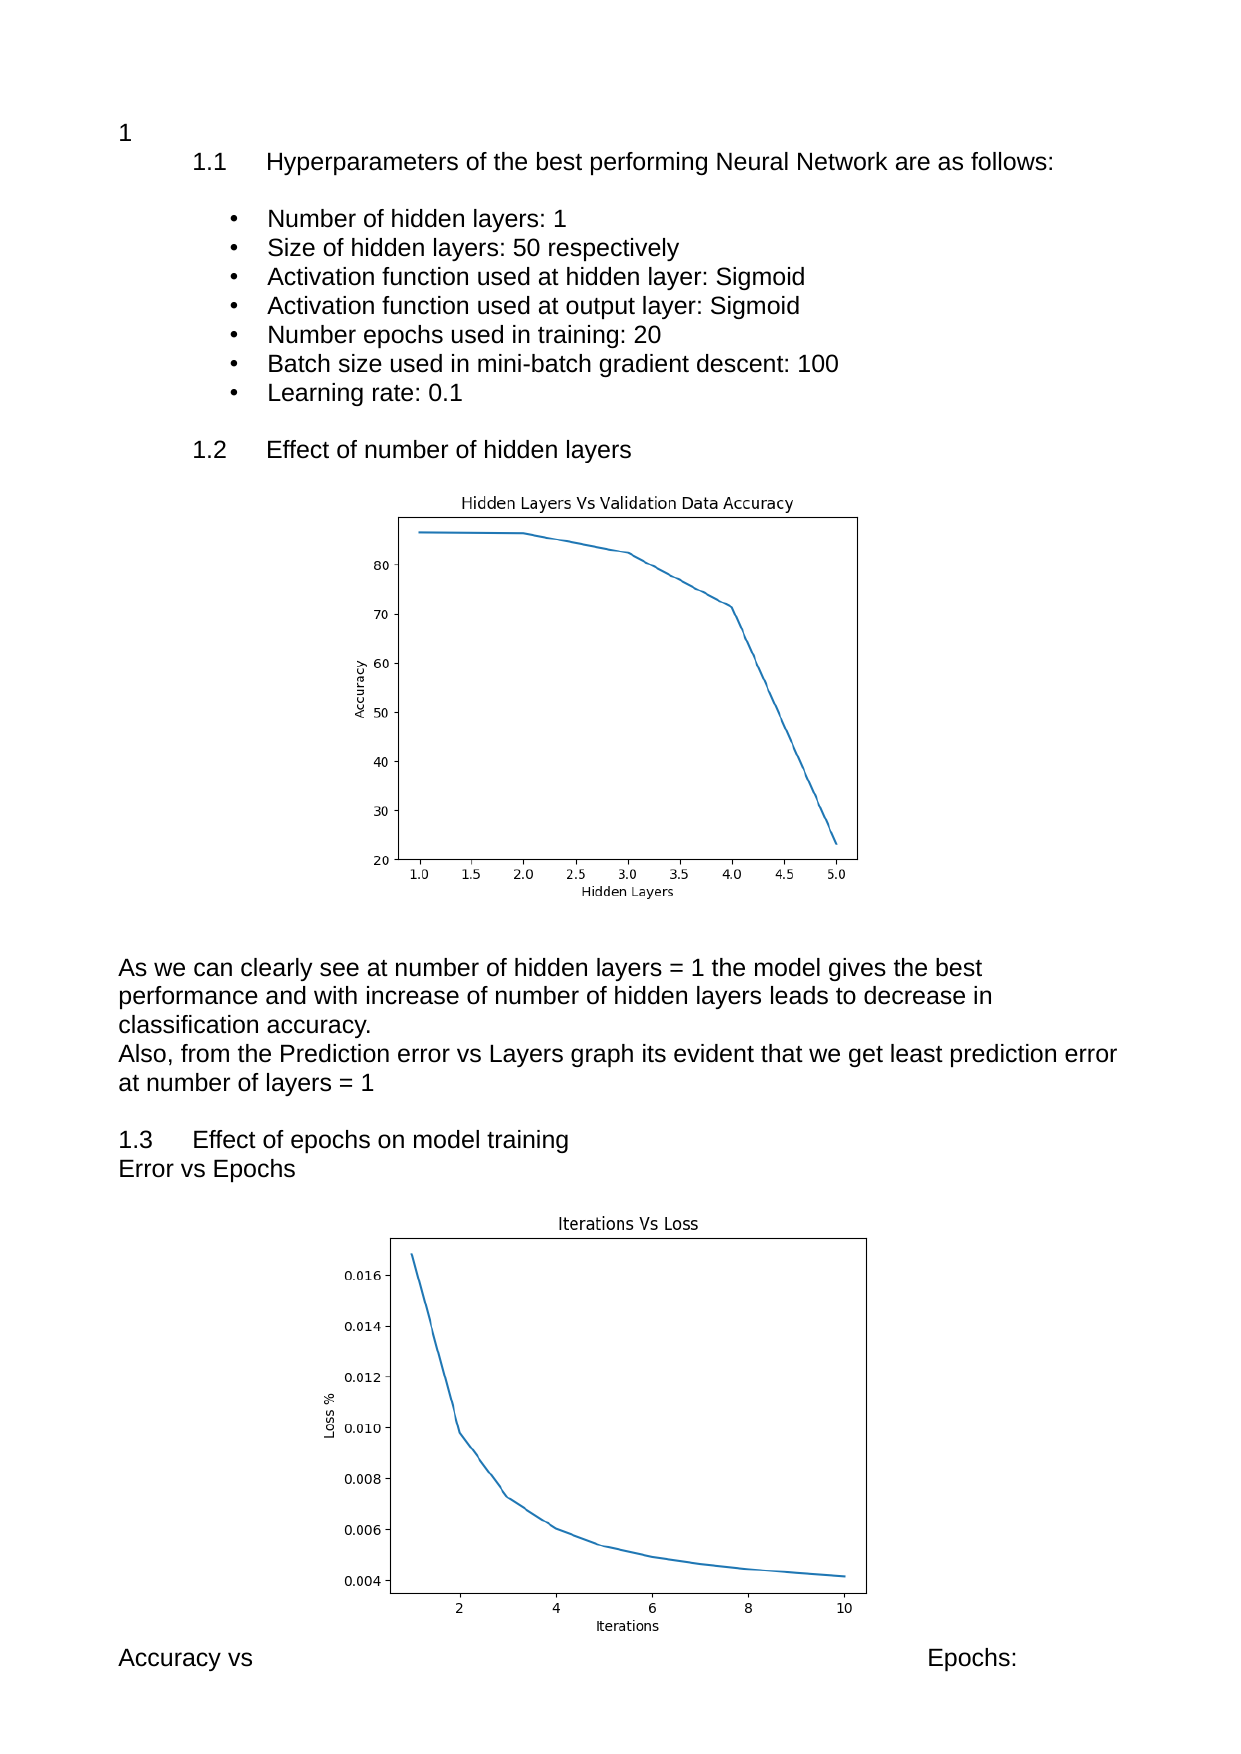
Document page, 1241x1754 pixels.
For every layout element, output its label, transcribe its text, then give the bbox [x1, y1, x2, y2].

text Error vs Epochs [118, 1154, 1122, 1183]
text 1.2 Effect of number of hidden layers [118, 435, 1122, 464]
text Also, from the Prediction error vs Layers graph its evident that we get least prediction error at number of layers = 1 [118, 1039, 1122, 1096]
list Batch size used in mini-batch gradient descent: 100 [229, 349, 1122, 377]
text 1.1 Hyperparameters of the best performing Neural Network are as follows: [118, 147, 1122, 176]
text 1 [118, 118, 1122, 147]
list Activation function used at output layer: Sigmoid [229, 291, 1122, 320]
list Activation function used at hidden layer: Sigmoid [229, 262, 1122, 291]
text As we can clearly see at number of hidden layers = 1 the model gives the best performance and with increase of number of hidden layers leads to decrease in classification accuracy. [118, 953, 1122, 1039]
text Accuracy vs Epochs: [118, 1643, 1122, 1671]
list Learning rate: 0.1 [229, 377, 1122, 406]
list Number epochs used in training: 20 [229, 320, 1122, 349]
text 1.3 Effect of epochs on model training [118, 1125, 1122, 1154]
list Size of hidden layers: 50 respectively [229, 233, 1122, 262]
list Number of hidden layers: 1 [229, 204, 1122, 233]
